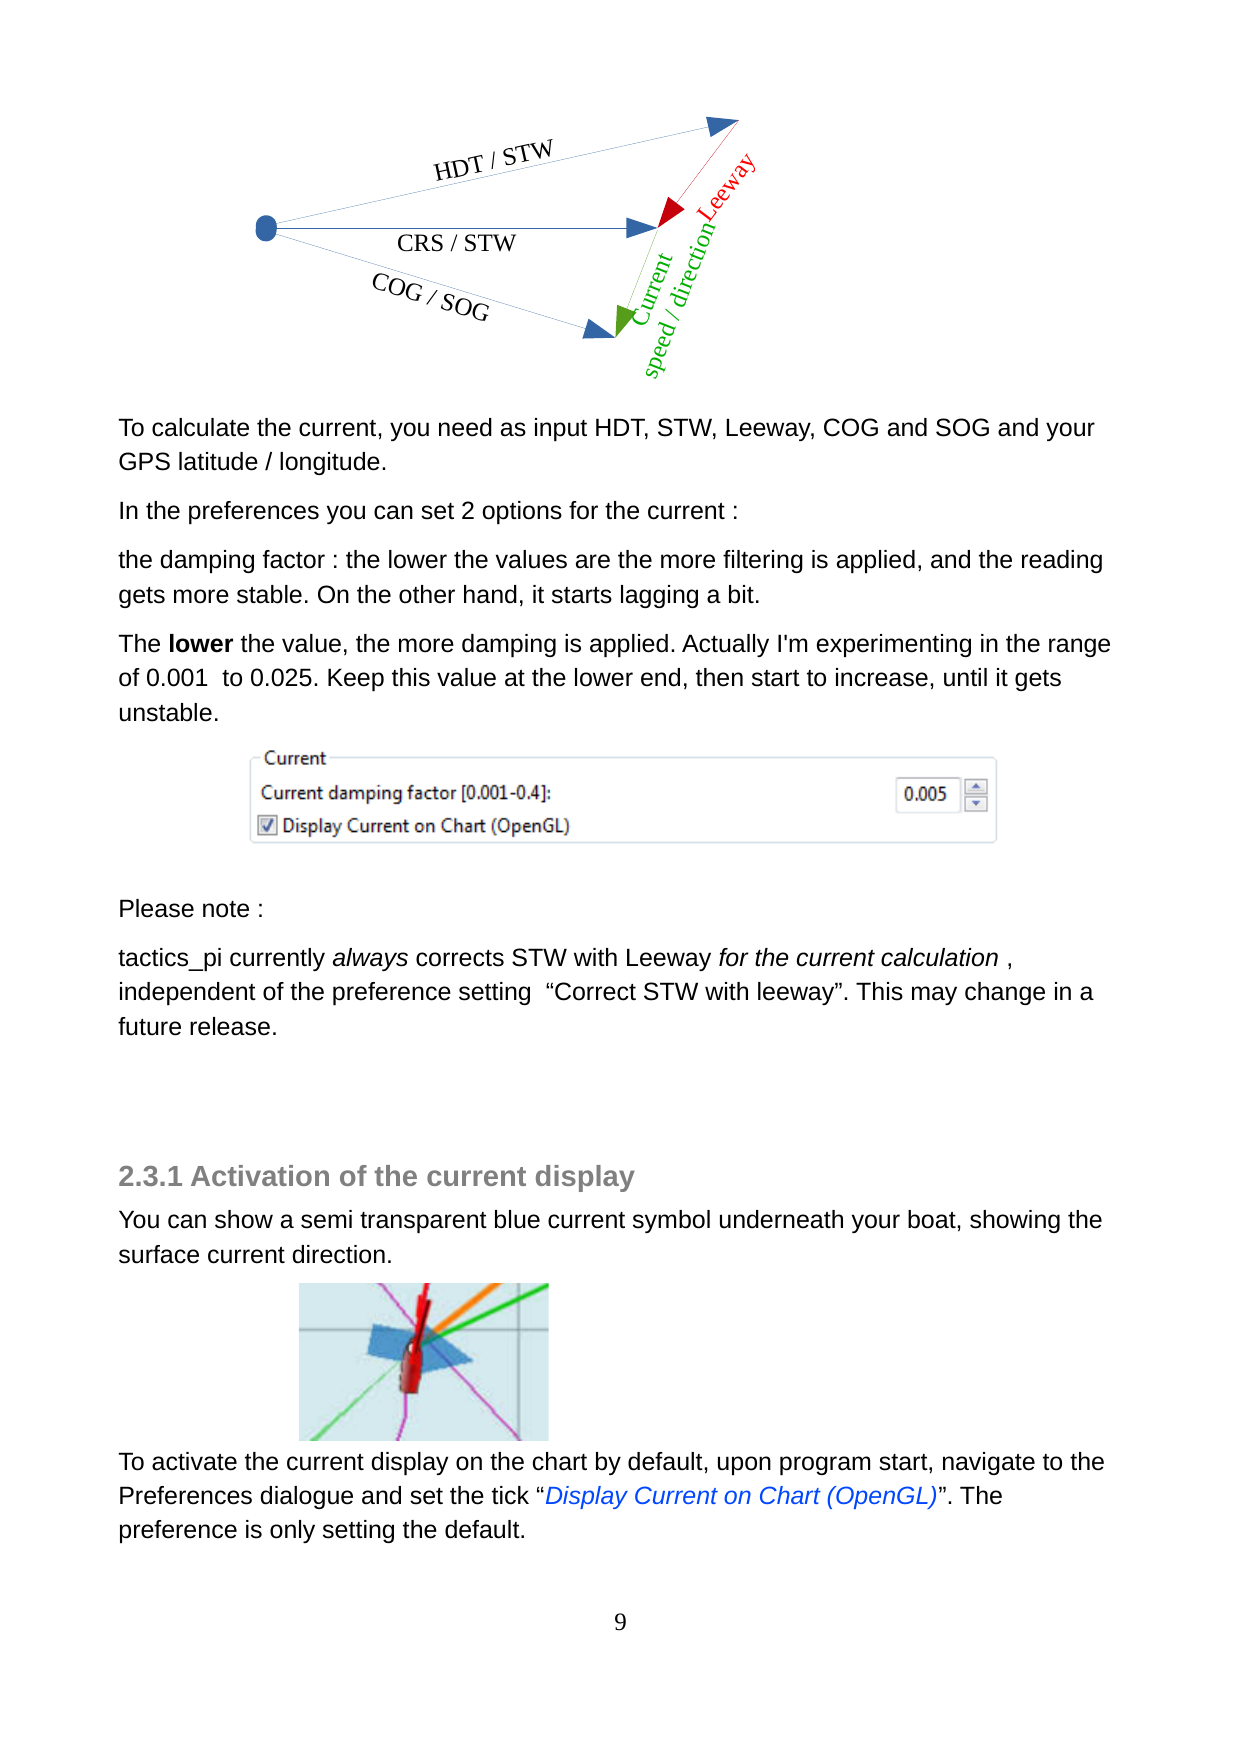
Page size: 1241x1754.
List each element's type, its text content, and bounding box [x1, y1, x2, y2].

picture [298, 1283, 549, 1441]
text In the preferences you can set 2 options for the current : [118, 496, 1122, 525]
text the damping factor : the lower the values are the more filtering is applied, and the reading gets more stable. On the other hand, it starts lagging a bit. [118, 545, 1122, 608]
text tactics_pi currently always corrects STW with Leeway for the current calculation , independent of the preference setting “Correct STW with leeway”. This may change in a future release. [118, 943, 1122, 1041]
text Please note : [118, 894, 1122, 923]
text To calculate the current, you need as input HDT, STW, Leeway, COG and SOG and your GPS latitude / longitude. [118, 412, 1122, 476]
text To activate the current display on the chart by default, upon program start, navigate to the Preferences dialogue and set the tick “Display Current on Chart (OpenGL)”. The preference is only setting the default. [118, 1289, 1122, 1544]
text You can show a semi transparent blue current symbol underneath your boat, showing the surface current direction. [118, 1205, 1122, 1268]
subtitle 2.3.1 Activation of the current display [118, 1159, 1122, 1193]
picture [242, 746, 999, 853]
text The lower the value, the more damping is applied. Actually I'm experimenting in the range of 0.001 to 0.025. Keep this value at the lower end, then start to increase, until it gets unstable. [118, 629, 1122, 726]
